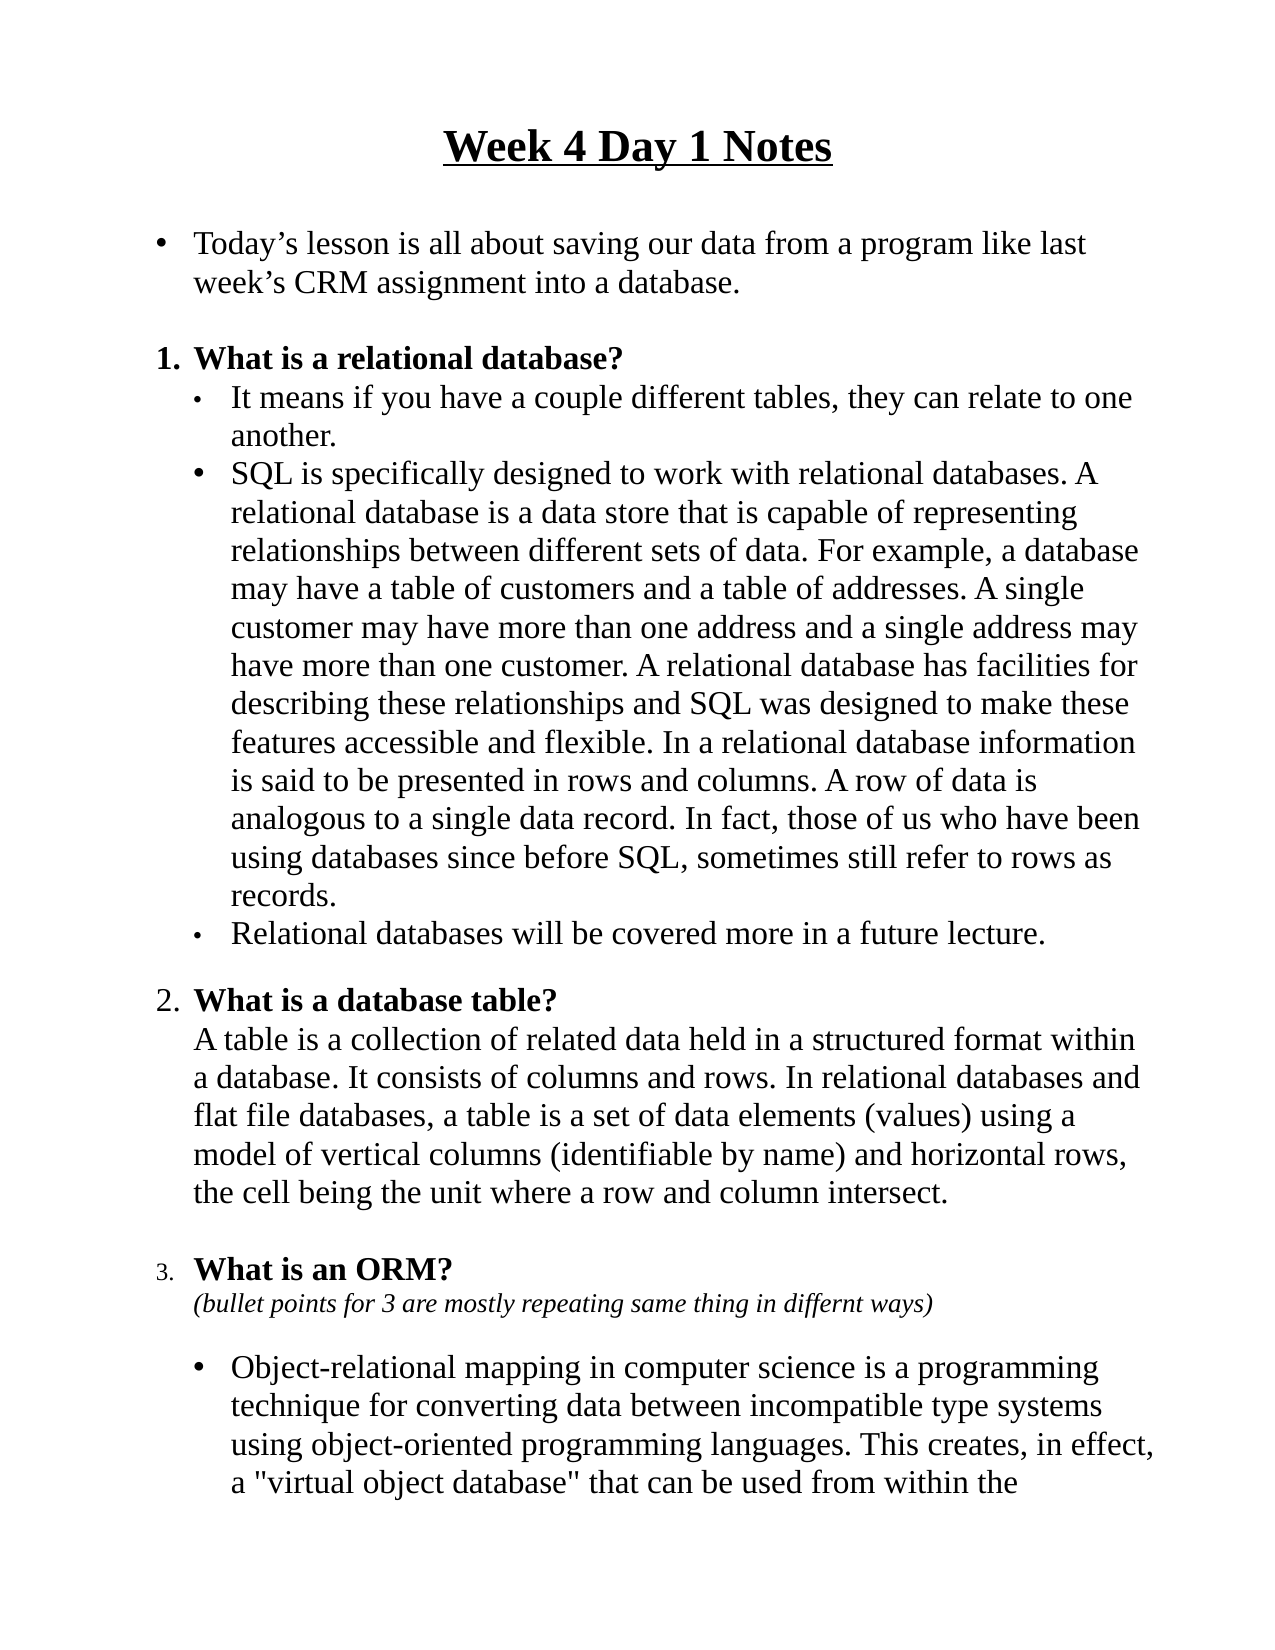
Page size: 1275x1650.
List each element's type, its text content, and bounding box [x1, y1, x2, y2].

text Week 4 Day 1 Notes [118, 118, 1157, 171]
list Relational databases will be covered more in a future lecture. [193, 913, 1157, 981]
list SQL is specifically designed to work with relational databases. A relational database is a data store that is capable of representing relationships between different sets of data. For example, a database may have a table of customers and a table of addresses. A single customer may have more than one address and a single address may have more than one customer. A relational database has facilities for describing these relationships and SQL was designed to make these features accessible and flexible. In a relational database information is said to be presented in rows and columns. A row of data is analogous to a single data record. In fact, those of us who have been using databases since before SQL, sometimes still refer to rows as records. [193, 453, 1157, 913]
list What is an ORM? (bullet points for 3 are mostly repeating same thing in differnt ways) [156, 1249, 1157, 1347]
list Object-relational mapping in computer science is a programming technique for converting data between incompatible type systems using object-oriented programming languages. This creates, in effect, a "virtual object database" that can be used from within the [193, 1347, 1157, 1501]
list What is a database table? A table is a collection of related data held in a structured format within a database. It consists of columns and rows. In relational databases and flat file databases, a table is a set of data elements (values) using a model of vertical columns (identifiable by name) and horizontal rows, the cell being the unit where a row and column intersect. [156, 981, 1157, 1249]
list Today’s lesson is all about saving our data from a program like last week’s CRM assignment into a database. [156, 223, 1157, 300]
list What is a relational database? [156, 338, 1157, 377]
list It means if you have a couple different tables, they can relate to one another. [193, 377, 1157, 453]
